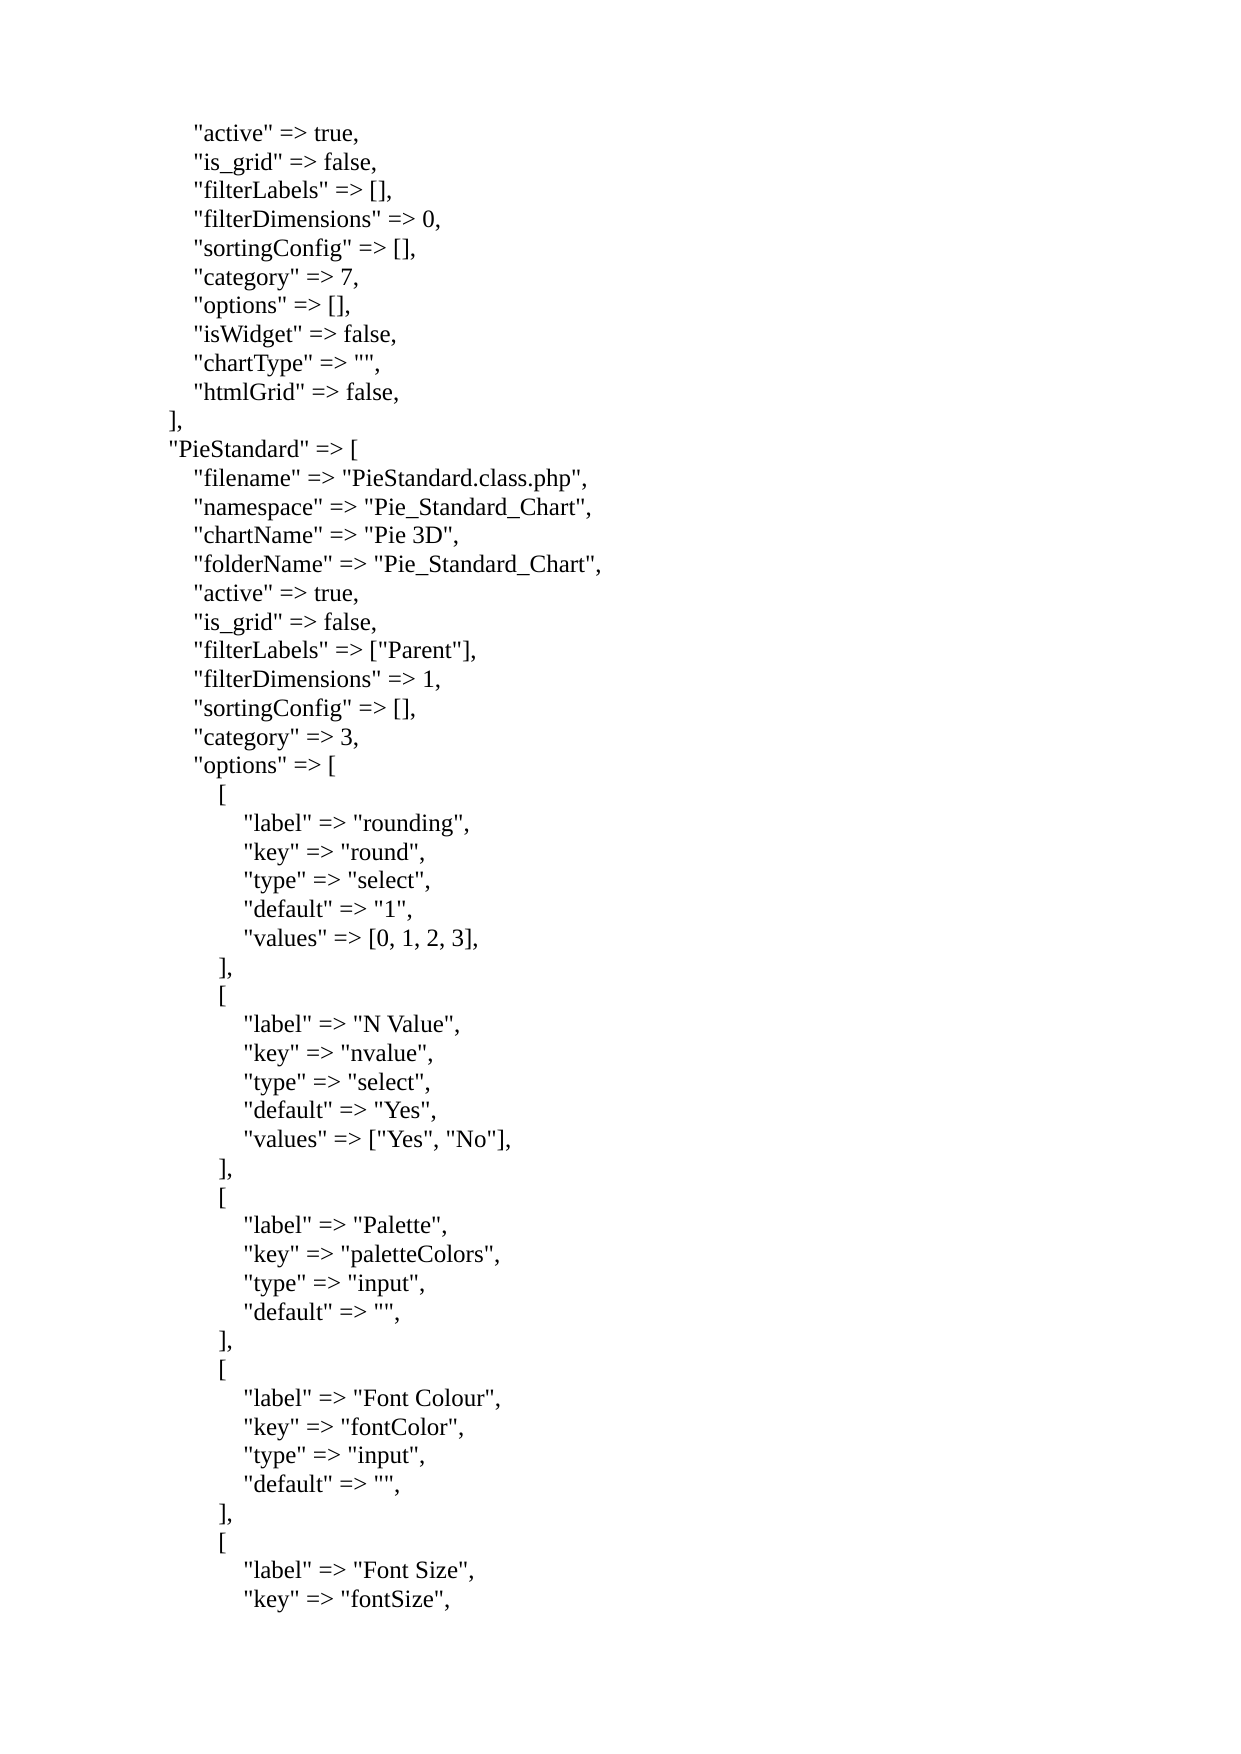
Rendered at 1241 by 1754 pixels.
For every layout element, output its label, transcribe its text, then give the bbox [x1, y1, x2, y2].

text "sortingConfig" => [], [118, 233, 1122, 262]
text "key" => "paletteColors", [118, 1239, 1122, 1268]
text "values" => ["Yes", "No"], [118, 1124, 1122, 1153]
text "active" => true, [118, 578, 1122, 607]
text "default" => "", [118, 1469, 1122, 1498]
text [ [118, 779, 1122, 808]
text ], [118, 406, 1122, 434]
text "type" => "input", [118, 1268, 1122, 1297]
text "key" => "round", [118, 837, 1122, 866]
text "key" => "nvalue", [118, 1038, 1122, 1067]
text "namespace" => "Pie_Standard_Chart", [118, 492, 1122, 521]
text [ [118, 1354, 1122, 1383]
text ], [118, 1326, 1122, 1354]
text "label" => "Font Colour", [118, 1383, 1122, 1412]
text "values" => [0, 1, 2, 3], [118, 923, 1122, 952]
text "filterDimensions" => 1, [118, 664, 1122, 693]
text "filterLabels" => ["Parent"], [118, 636, 1122, 664]
text [ [118, 1527, 1122, 1556]
text "label" => "N Value", [118, 1009, 1122, 1038]
text "folderName" => "Pie_Standard_Chart", [118, 549, 1122, 578]
text "sortingConfig" => [], [118, 693, 1122, 722]
text "key" => "fontSize", [118, 1584, 1122, 1613]
text "filterDimensions" => 0, [118, 204, 1122, 233]
text "category" => 3, [118, 722, 1122, 751]
text ], [118, 952, 1122, 981]
text "is_grid" => false, [118, 147, 1122, 176]
text "is_grid" => false, [118, 607, 1122, 636]
text "filename" => "PieStandard.class.php", [118, 463, 1122, 492]
text "chartType" => "", [118, 348, 1122, 377]
text [ [118, 1182, 1122, 1211]
text "chartName" => "Pie 3D", [118, 521, 1122, 549]
text [ [118, 981, 1122, 1009]
text "options" => [ [118, 751, 1122, 779]
text "options" => [], [118, 291, 1122, 319]
text "htmlGrid" => false, [118, 377, 1122, 406]
text "label" => "Palette", [118, 1211, 1122, 1239]
text "label" => "rounding", [118, 808, 1122, 837]
text "active" => true, [118, 118, 1122, 147]
text "label" => "Font Size", [118, 1556, 1122, 1584]
text ], [118, 1498, 1122, 1527]
text "type" => "select", [118, 866, 1122, 894]
text "key" => "fontColor", [118, 1412, 1122, 1441]
text "filterLabels" => [], [118, 176, 1122, 204]
text "type" => "select", [118, 1067, 1122, 1096]
text "isWidget" => false, [118, 319, 1122, 348]
text "type" => "input", [118, 1441, 1122, 1469]
text "default" => "", [118, 1297, 1122, 1326]
text "default" => "1", [118, 894, 1122, 923]
text ], [118, 1153, 1122, 1182]
text "default" => "Yes", [118, 1096, 1122, 1124]
text "category" => 7, [118, 262, 1122, 291]
text "PieStandard" => [ [118, 434, 1122, 463]
